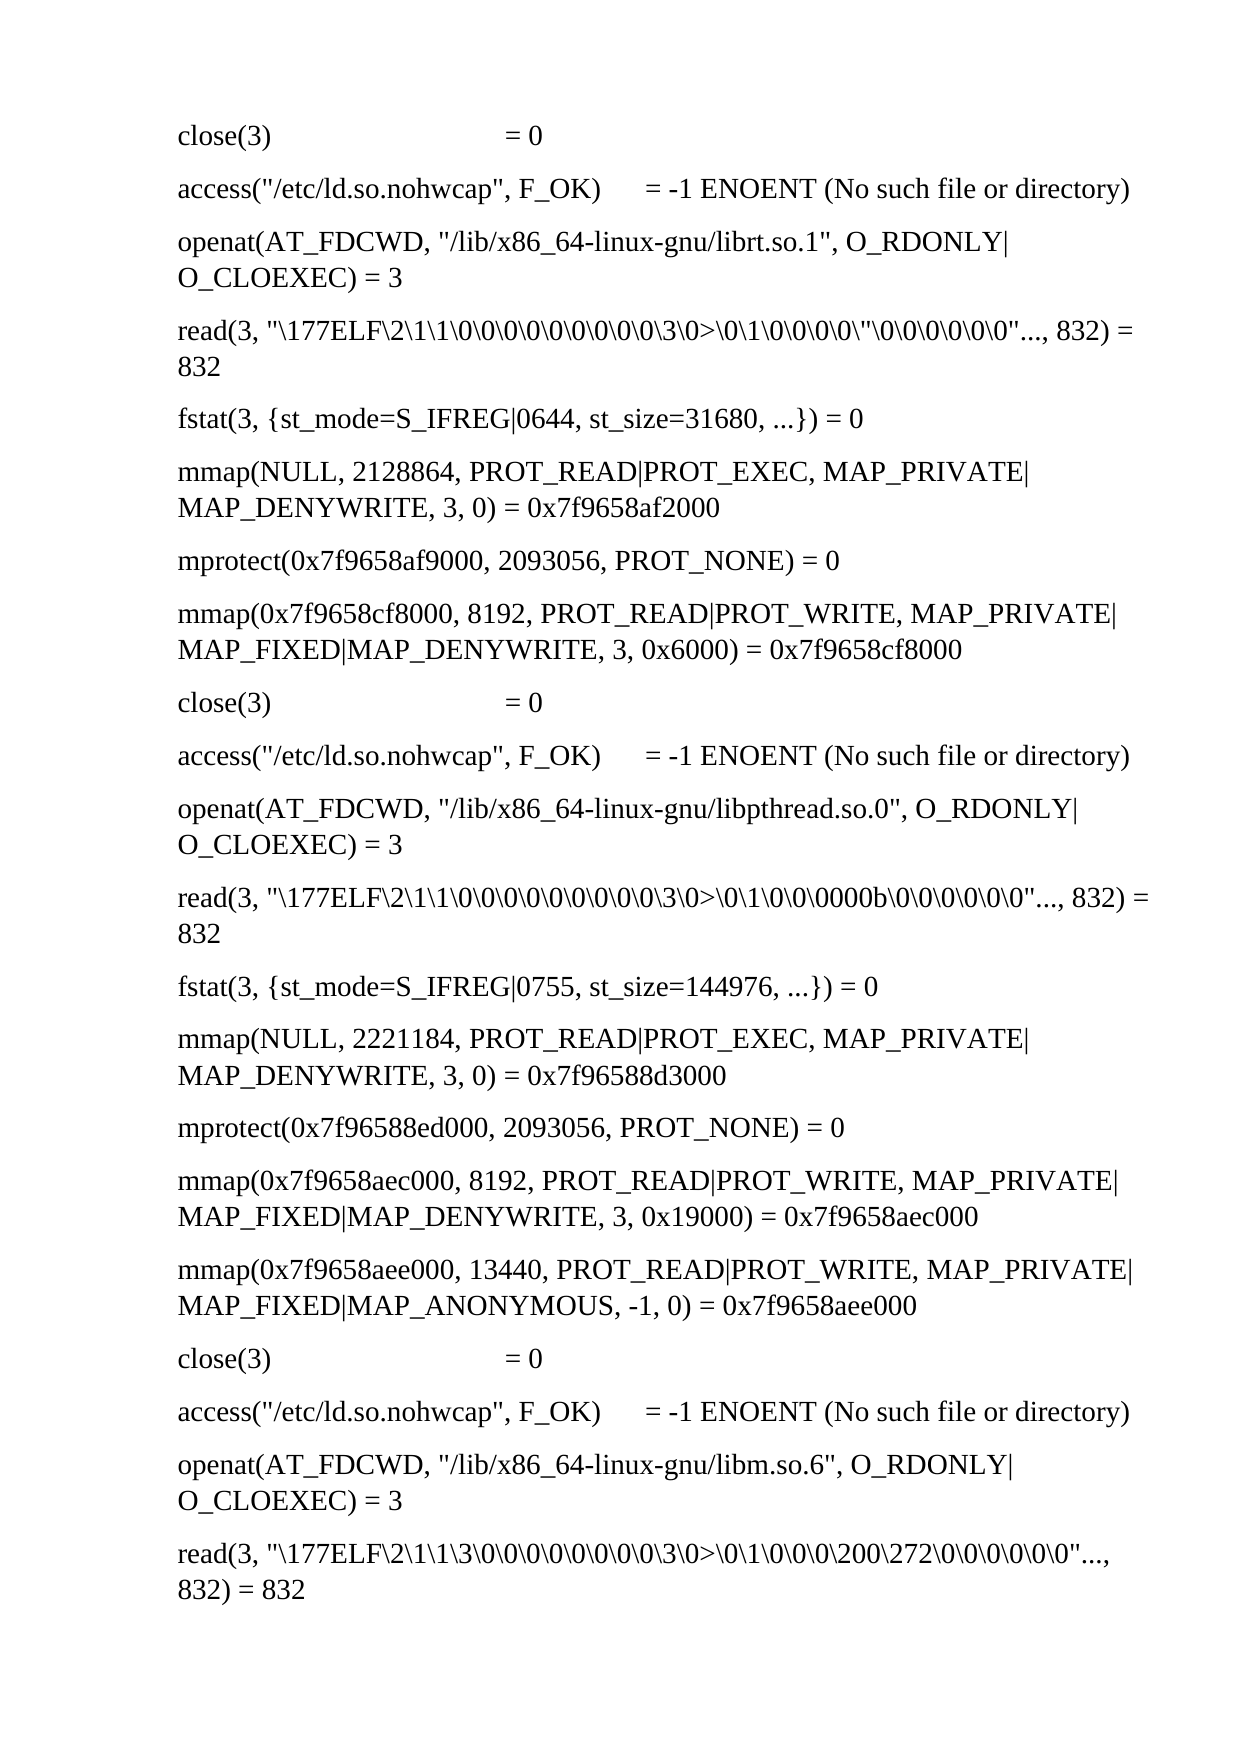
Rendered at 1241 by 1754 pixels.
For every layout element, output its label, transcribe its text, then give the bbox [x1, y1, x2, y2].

text read(3, "\177ELF\2\1\1\0\0\0\0\0\0\0\0\0\3\0>\0\1\0\0\0000b\0\0\0\0\0\0"..., 832) = 832 [177, 880, 1152, 949]
text read(3, "\177ELF\2\1\1\3\0\0\0\0\0\0\0\0\3\0>\0\1\0\0\0\200\272\0\0\0\0\0\0"..., 832) = 832 [177, 1536, 1152, 1606]
text mmap(NULL, 2221184, PROT_READ|PROT_EXEC, MAP_PRIVATE|MAP_DENYWRITE, 3, 0) = 0x7f96588d3000 [177, 1022, 1152, 1091]
text close(3) = 0 [177, 685, 1152, 719]
text close(3) = 0 [177, 1341, 1152, 1375]
text mprotect(0x7f96588ed000, 2093056, PROT_NONE) = 0 [177, 1111, 1152, 1144]
text fstat(3, {st_mode=S_IFREG|0755, st_size=144976, ...}) = 0 [177, 969, 1152, 1002]
text fstat(3, {st_mode=S_IFREG|0644, st_size=31680, ...}) = 0 [177, 402, 1152, 435]
text access("/etc/ld.so.nohwcap", F_OK) = -1 ENOENT (No such file or directory) [177, 738, 1152, 772]
text access("/etc/ld.so.nohwcap", F_OK) = -1 ENOENT (No such file or directory) [177, 171, 1152, 204]
text close(3) = 0 [177, 118, 1152, 152]
text access("/etc/ld.so.nohwcap", F_OK) = -1 ENOENT (No such file or directory) [177, 1394, 1152, 1428]
text openat(AT_FDCWD, "/lib/x86_64-linux-gnu/libpthread.so.0", O_RDONLY|O_CLOEXEC) = 3 [177, 791, 1152, 861]
text mprotect(0x7f9658af9000, 2093056, PROT_NONE) = 0 [177, 543, 1152, 577]
text read(3, "\177ELF\2\1\1\0\0\0\0\0\0\0\0\0\3\0>\0\1\0\0\0\0\"\0\0\0\0\0\0"..., 832) = 832 [177, 313, 1152, 382]
text mmap(NULL, 2128864, PROT_READ|PROT_EXEC, MAP_PRIVATE|MAP_DENYWRITE, 3, 0) = 0x7f9658af2000 [177, 454, 1152, 524]
text mmap(0x7f9658aec000, 8192, PROT_READ|PROT_WRITE, MAP_PRIVATE|MAP_FIXED|MAP_DENYWRITE, 3, 0x19000) = 0x7f9658aec000 [177, 1163, 1152, 1233]
text openat(AT_FDCWD, "/lib/x86_64-linux-gnu/librt.so.1", O_RDONLY|O_CLOEXEC) = 3 [177, 224, 1152, 293]
text mmap(0x7f9658cf8000, 8192, PROT_READ|PROT_WRITE, MAP_PRIVATE|MAP_FIXED|MAP_DENYWRITE, 3, 0x6000) = 0x7f9658cf8000 [177, 596, 1152, 666]
text mmap(0x7f9658aee000, 13440, PROT_READ|PROT_WRITE, MAP_PRIVATE|MAP_FIXED|MAP_ANONYMOUS, -1, 0) = 0x7f9658aee000 [177, 1252, 1152, 1322]
text openat(AT_FDCWD, "/lib/x86_64-linux-gnu/libm.so.6", O_RDONLY|O_CLOEXEC) = 3 [177, 1447, 1152, 1517]
